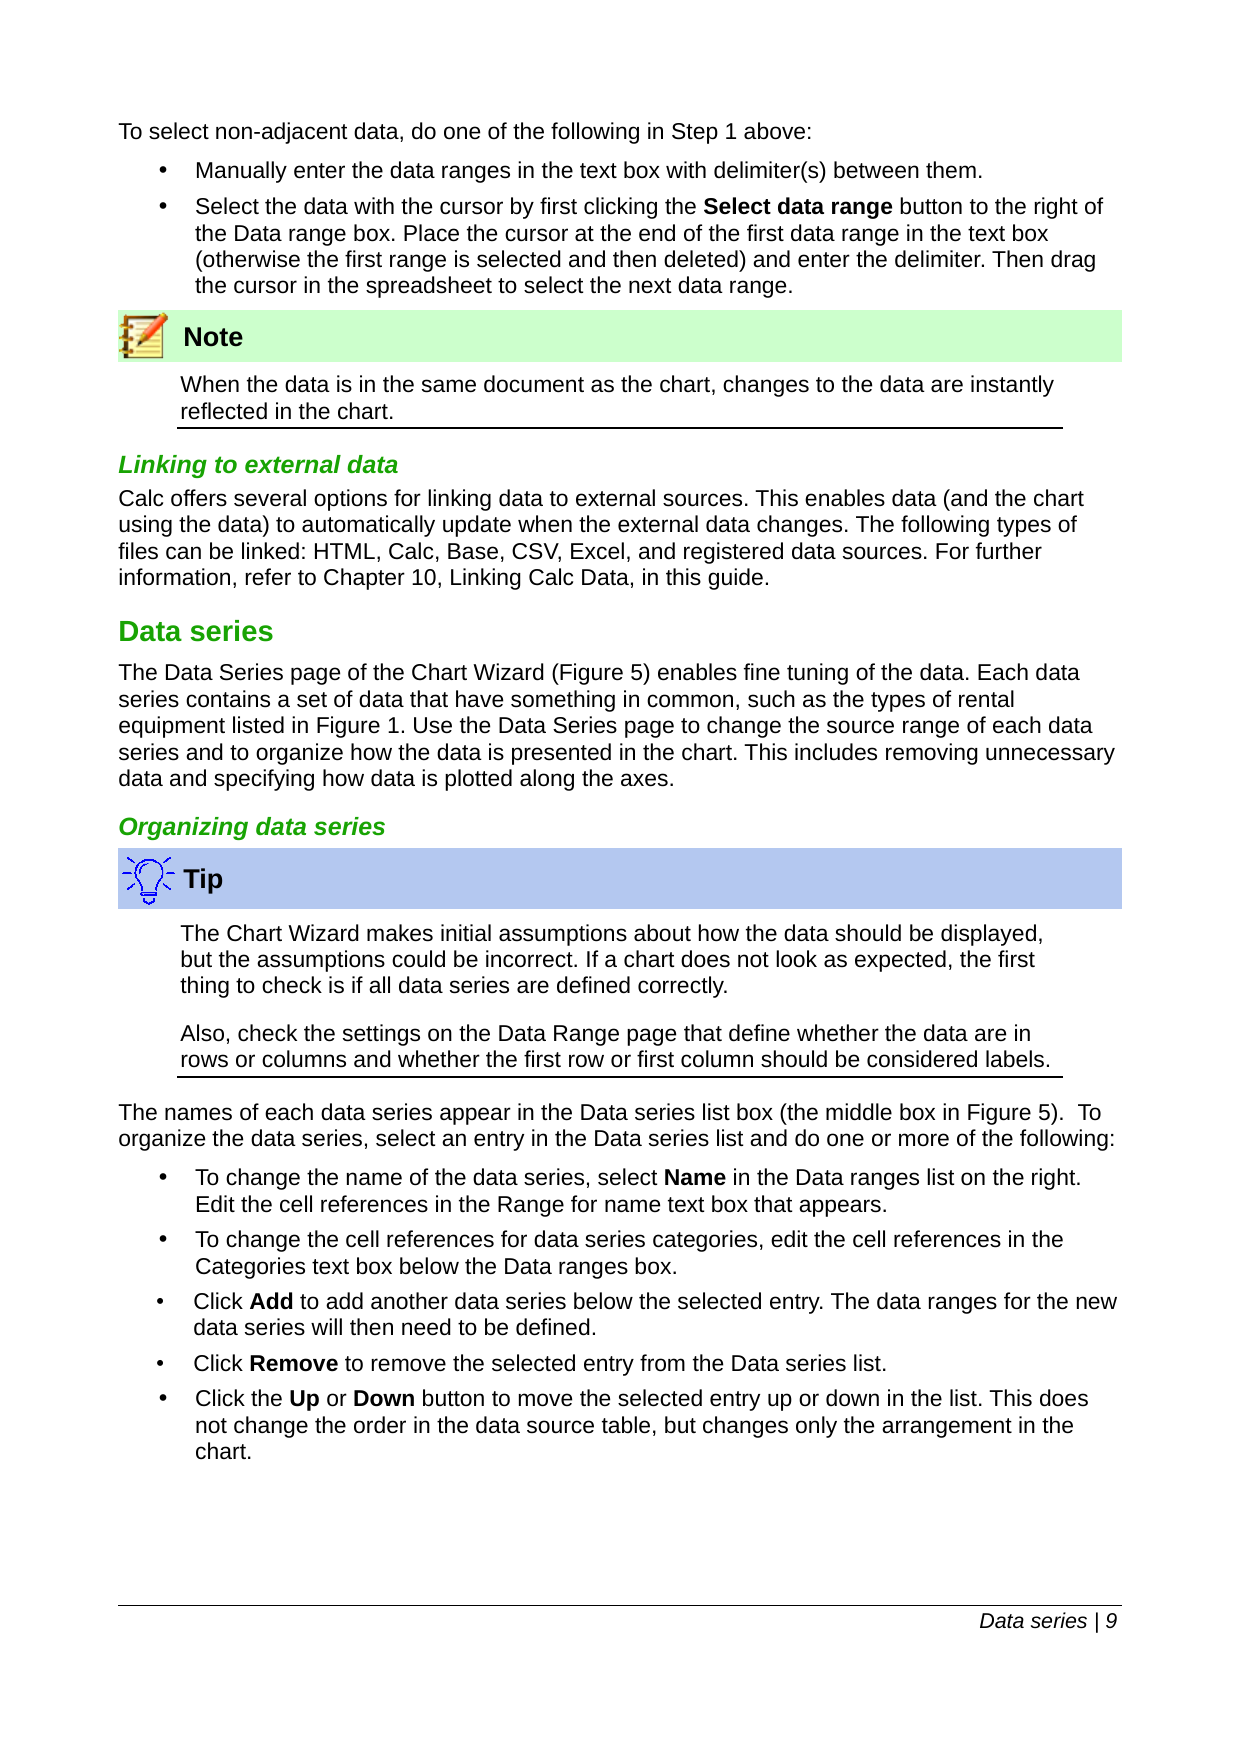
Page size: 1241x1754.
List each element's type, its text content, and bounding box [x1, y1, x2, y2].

subtitle Tip [118, 848, 1122, 909]
text Also, check the settings on the Data Range page that define whether the data are in rows or columns and whether the first row or first column should be considered labels. [177, 1017, 1063, 1076]
subtitle Note [118, 310, 1122, 362]
text To select non-adjacent data, do one of the following in Step 1 above: [118, 118, 1122, 144]
list To change the name of the data series, select Name in the Data ranges list on the right. Edit the cell references in the Range for name text box that appears. [156, 1164, 1122, 1217]
list Select the data with the cursor by first clicking the Select data range button to the right of the Data range box. Place the cursor at the end of the first data range in the text box (otherwise the first range is selected and then deleted) and enter the delimiter. Then drag the cursor in the spreadsheet to select the next data range. [156, 193, 1122, 299]
list Manually enter the data ranges in the text box with delimiter(s) between them. [156, 157, 1122, 184]
text When the data is in the same document as the chart, changes to the data are instantly reflected in the chart. [177, 368, 1063, 427]
list Click Add to add another data series below the selected entry. The data ranges for the new data series will then need to be defined. [156, 1288, 1122, 1341]
list Click the Up or Down button to move the selected entry up or down in the list. This does not change the order in the data source table, but changes only the arrangement in the chart. [156, 1385, 1122, 1464]
picture [119, 311, 170, 362]
picture [119, 849, 179, 909]
subtitle Data series [118, 614, 1122, 648]
list To change the cell references for data series categories, edit the cell references in the Categories text box below the Data ranges box. [156, 1226, 1122, 1279]
subtitle Linking to external data [118, 450, 1122, 479]
text Calc offers several options for linking data to external sources. This enables data (and the chart using the data) to automatically update when the external data changes. The following types of files can be linked: HTML, Calc, Base, CSV, Excel, and registered data sources. For further information, refer to Chapter 10, Linking Calc Data, in this guide. [118, 485, 1122, 590]
text The Chart Wizard makes initial assumptions about how the data should be displayed, but the assumptions could be incorrect. If a chart does not look as expected, the first thing to check is if all data series are defined correctly. [177, 917, 1063, 999]
text The names of each data series appear in the Data series list box (the middle box in Figure 5). To organize the data series, select an entry in the Data series list and do one or more of the following: [118, 1099, 1122, 1151]
text The Data Series page of the Chart Wizard (Figure 5) enables fine tuning of the data. Each data series contains a set of data that have something in common, such as the types of rental equipment listed in Figure 1. Use the Data Series page to change the source range of each data series and to organize how the data is presented in the chart. This includes removing unnecessary data and specifying how data is plotted along the axes. [118, 659, 1122, 791]
subtitle Organizing data series [118, 812, 1122, 841]
list Click Remove to remove the selected entry from the Data series list. [156, 1349, 1122, 1376]
